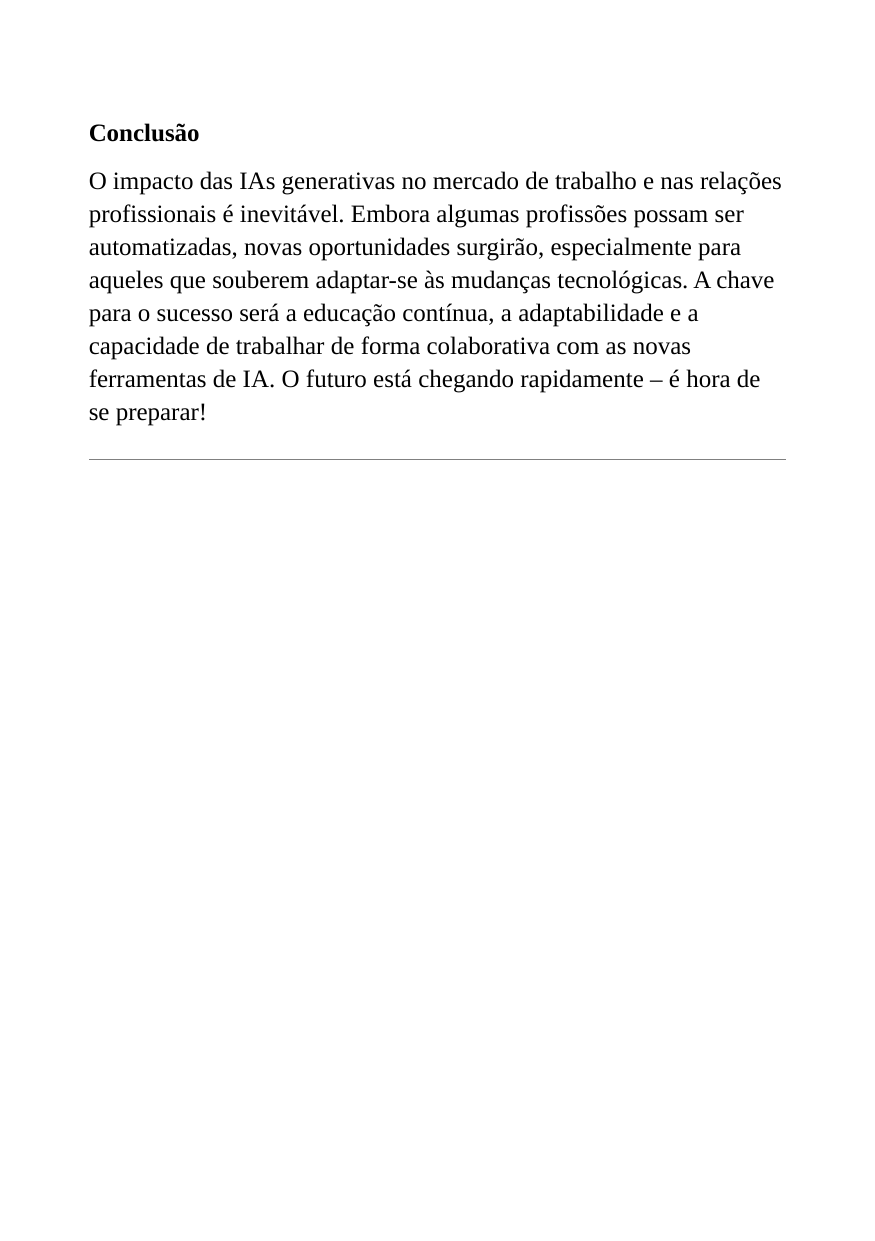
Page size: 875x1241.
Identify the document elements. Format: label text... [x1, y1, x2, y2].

text Conclusão [88, 118, 786, 147]
text O impacto das IAs generativas no mercado de trabalho e nas relações profissionais é inevitável. Embora algumas profissões possam ser automatizadas, novas oportunidades surgirão, especialmente para aqueles que souberem adaptar-se às mudanças tecnológicas. A chave para o sucesso será a educação contínua, a adaptabilidade e a capacidade de trabalhar de forma colaborativa com as novas ferramentas de IA. O futuro está chegando rapidamente – é hora de se preparar! [88, 166, 786, 426]
